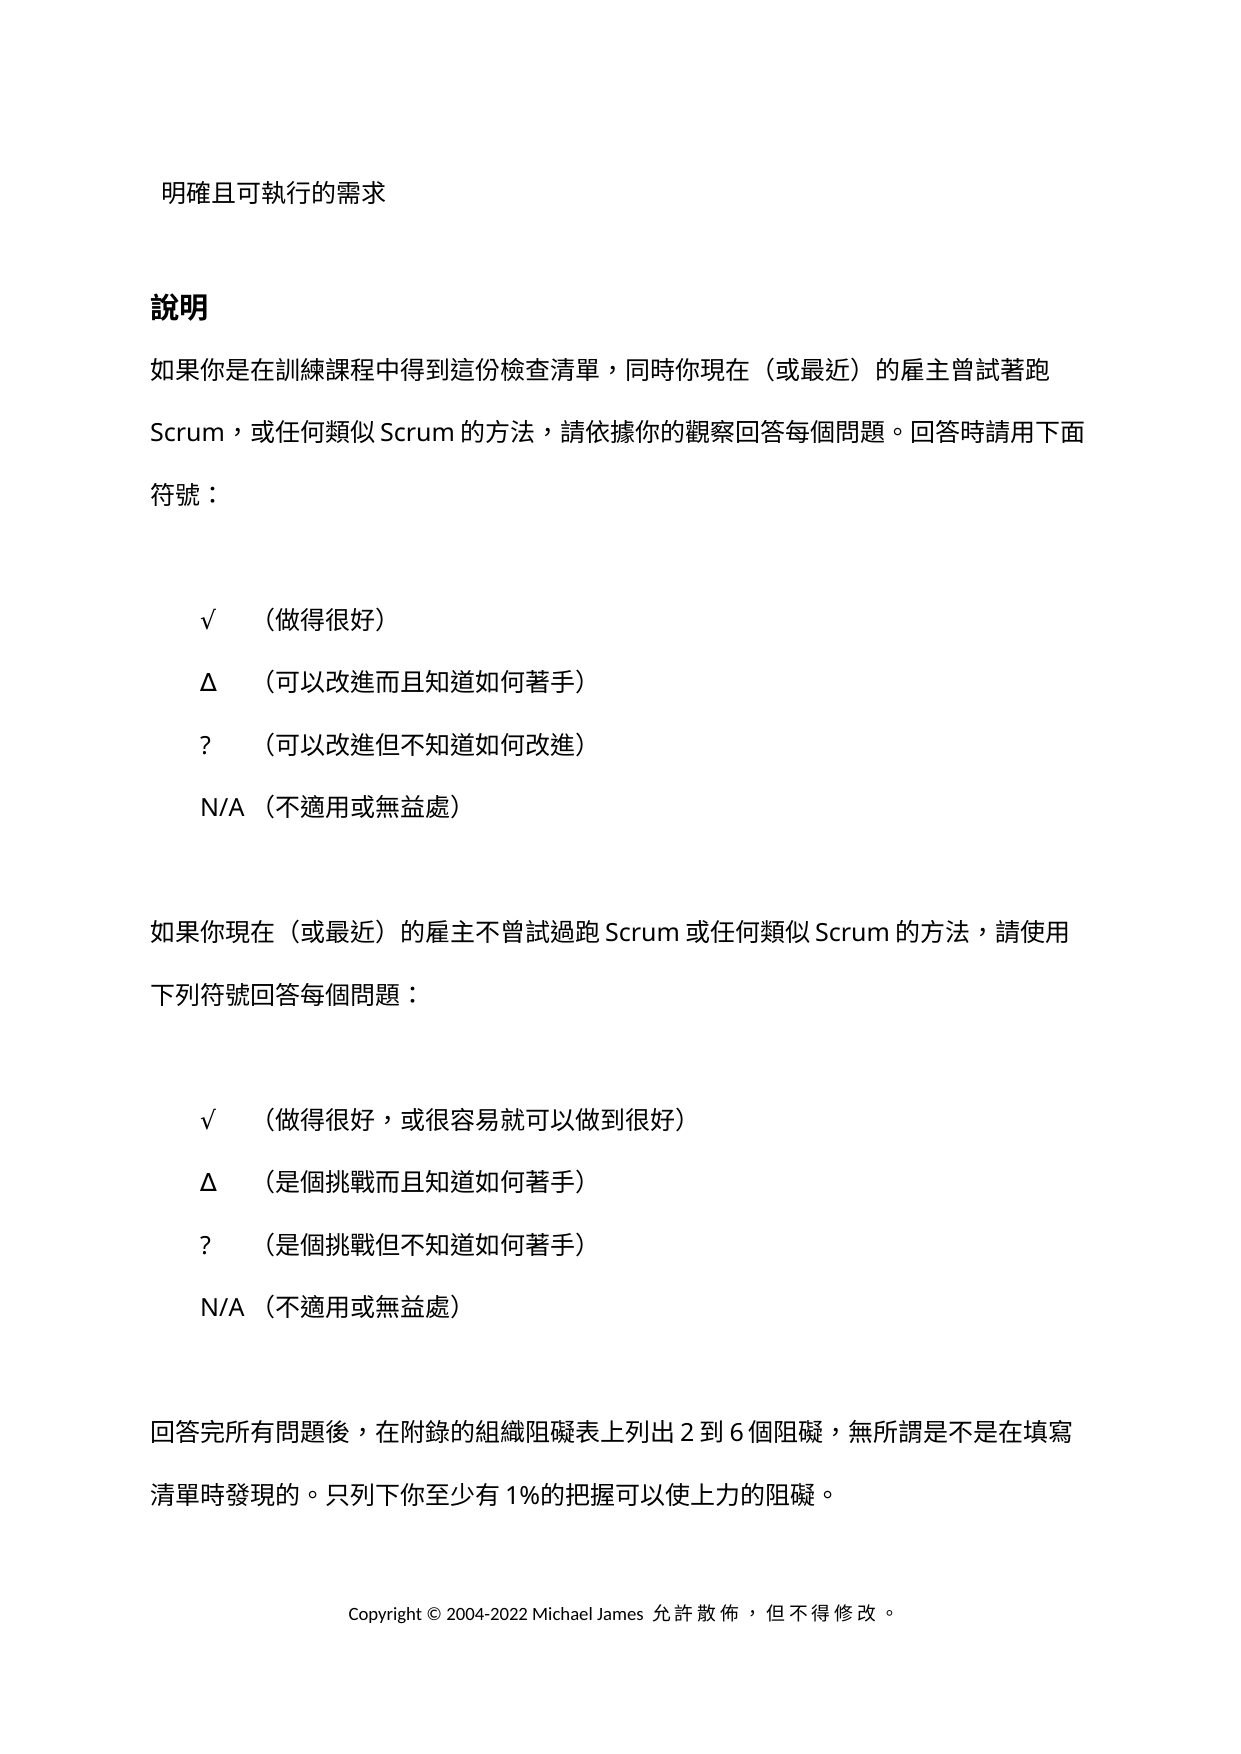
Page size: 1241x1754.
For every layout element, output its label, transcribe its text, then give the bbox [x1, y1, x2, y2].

text √ （做得很好，或很容易就可以做到很好） [150, 1077, 1090, 1139]
text N/A （不適用或無益處） [150, 1264, 1090, 1327]
text 回答完所有問題後，在附錄的組織阻礙表上列出2到6個阻礙，無所謂是不是在填寫清單時發現的。只列下你至少有1%的把握可以使上力的阻礙。 [150, 1389, 1090, 1514]
text ? （是個挑戰但不知道如何著手） [150, 1202, 1090, 1264]
text ∆ （是個挑戰而且知道如何著手） [150, 1139, 1090, 1202]
text N/A （不適用或無益處） [150, 764, 1090, 827]
text ∆ （可以改進而且知道如何著手） [150, 639, 1090, 702]
text 如果你現在（或最近）的雇主不曾試過跑Scrum或任何類似Scrum的方法，請使用下列符號回答每個問題： [150, 889, 1090, 1014]
text 說明 [150, 264, 1090, 327]
text ? （可以改進但不知道如何改進） [150, 702, 1090, 764]
text √ （做得很好） [150, 577, 1090, 639]
text 如果你是在訓練課程中得到這份檢查清單，同時你現在（或最近）的雇主曾試著跑Scrum，或任何類似Scrum的方法，請依據你的觀察回答每個問題。回答時請用下面符號： [150, 327, 1090, 514]
table_cell 明確且可執行的需求 [150, 150, 1090, 264]
